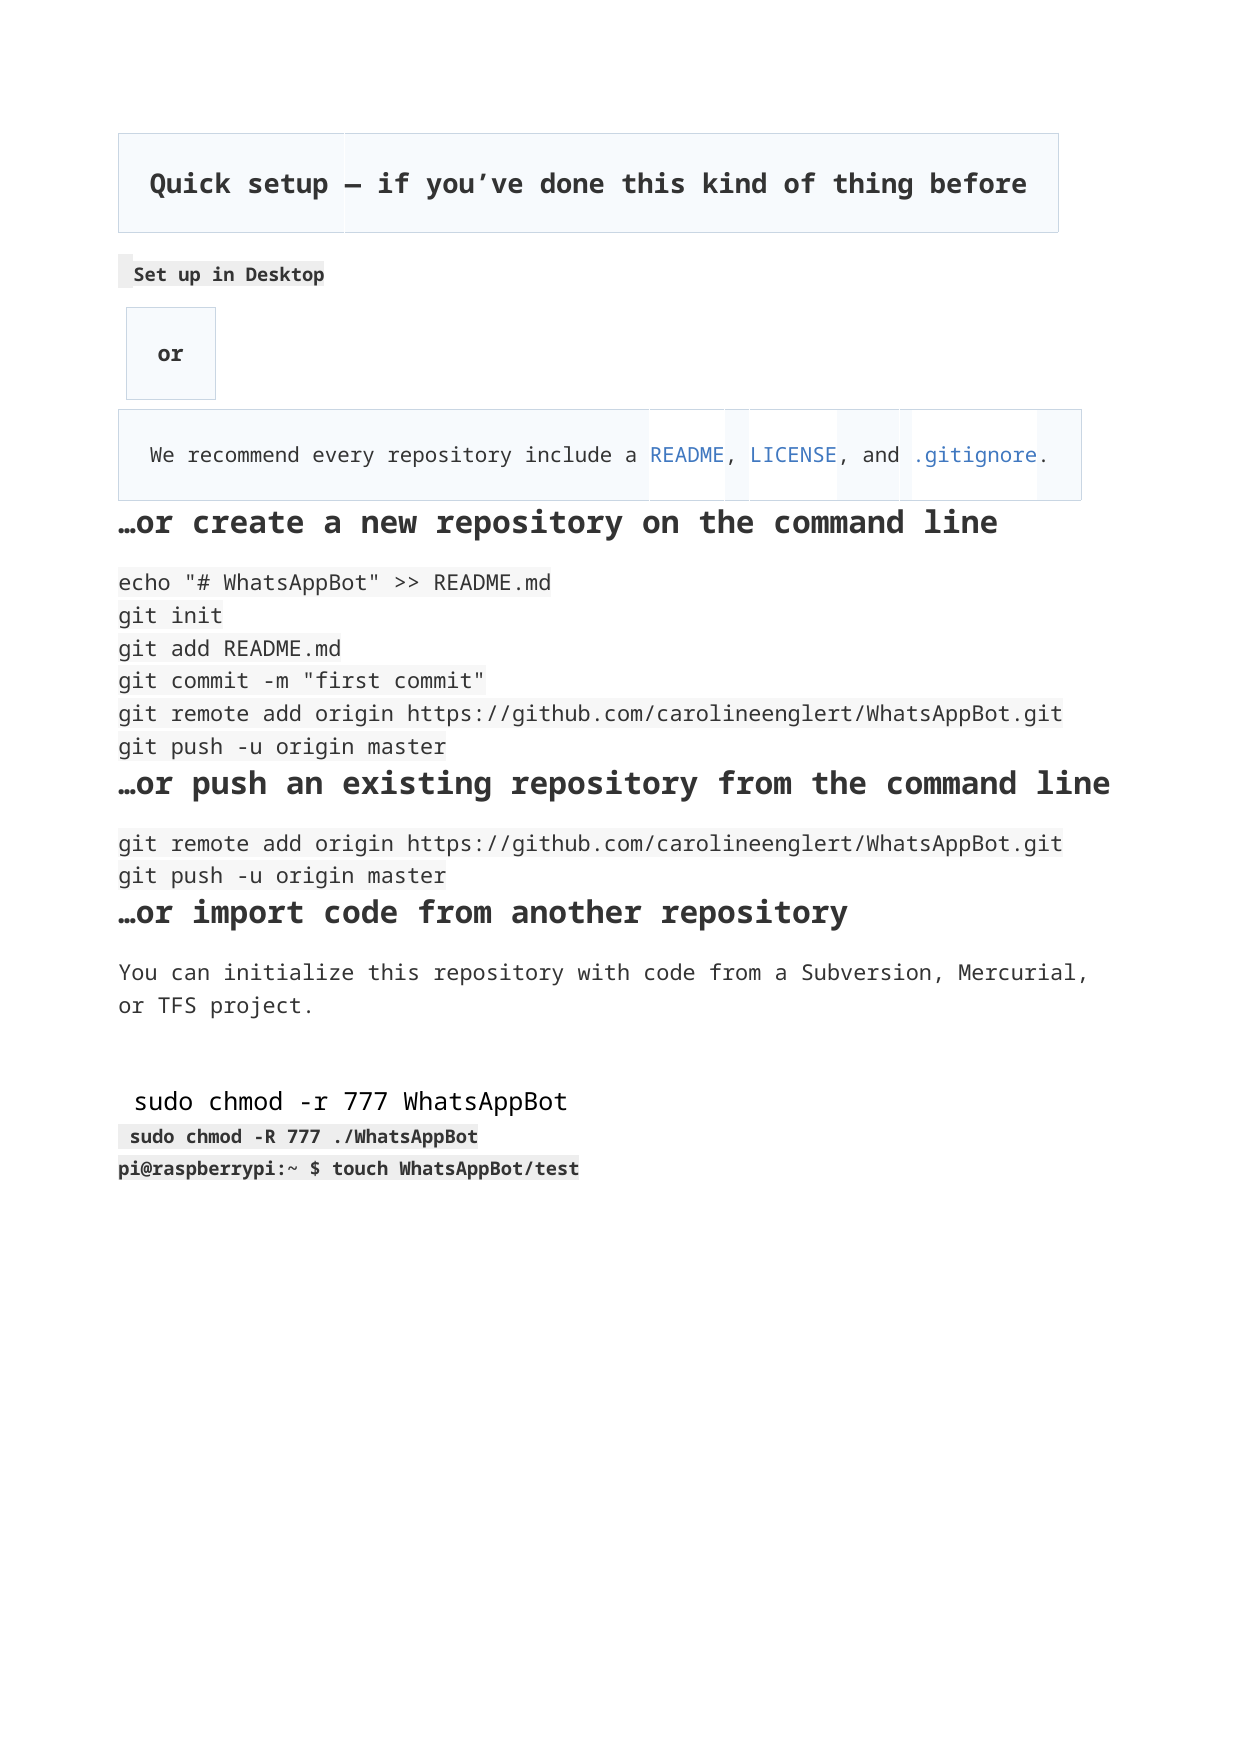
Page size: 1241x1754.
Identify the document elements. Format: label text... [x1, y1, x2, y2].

subtitle …or import code from another repository [118, 890, 1122, 933]
subtitle [1059, 133, 1122, 232]
text git add README.md [118, 629, 1122, 662]
text [216, 307, 1114, 399]
text You can initialize this repository with code from a Subversion, Mercurial, or TFS project. [118, 954, 1122, 1020]
text pi@raspberrypi:~ $ touch WhatsAppBot/test [118, 1149, 1122, 1180]
text git push -u origin master [118, 728, 1122, 761]
subtitle Quick setup — if you’ve done this kind of thing before [119, 134, 1058, 232]
text Set up in Desktop [118, 254, 1122, 288]
subtitle …or push an existing repository from the command line [118, 761, 1122, 803]
text git push -u origin master [118, 857, 1122, 890]
text or [127, 308, 215, 399]
text sudo chmod -R 777 ./WhatsAppBot [118, 1118, 1122, 1149]
text git commit -m "first commit" [118, 662, 1122, 695]
text git init [118, 597, 1122, 629]
text echo "# WhatsAppBot" >> README.md [118, 564, 1122, 597]
text We recommend every repository include a README, LICENSE, and .gitignore. [119, 410, 1081, 500]
text git remote add origin https://github.com/carolineenglert/WhatsAppBot.git [118, 824, 1122, 857]
text git remote add origin https://github.com/carolineenglert/WhatsAppBot.git [118, 695, 1122, 728]
text [1082, 409, 1122, 500]
text sudo chmod -r 777 WhatsAppBot [118, 1084, 1122, 1118]
subtitle …or create a new repository on the command line [118, 500, 1122, 543]
